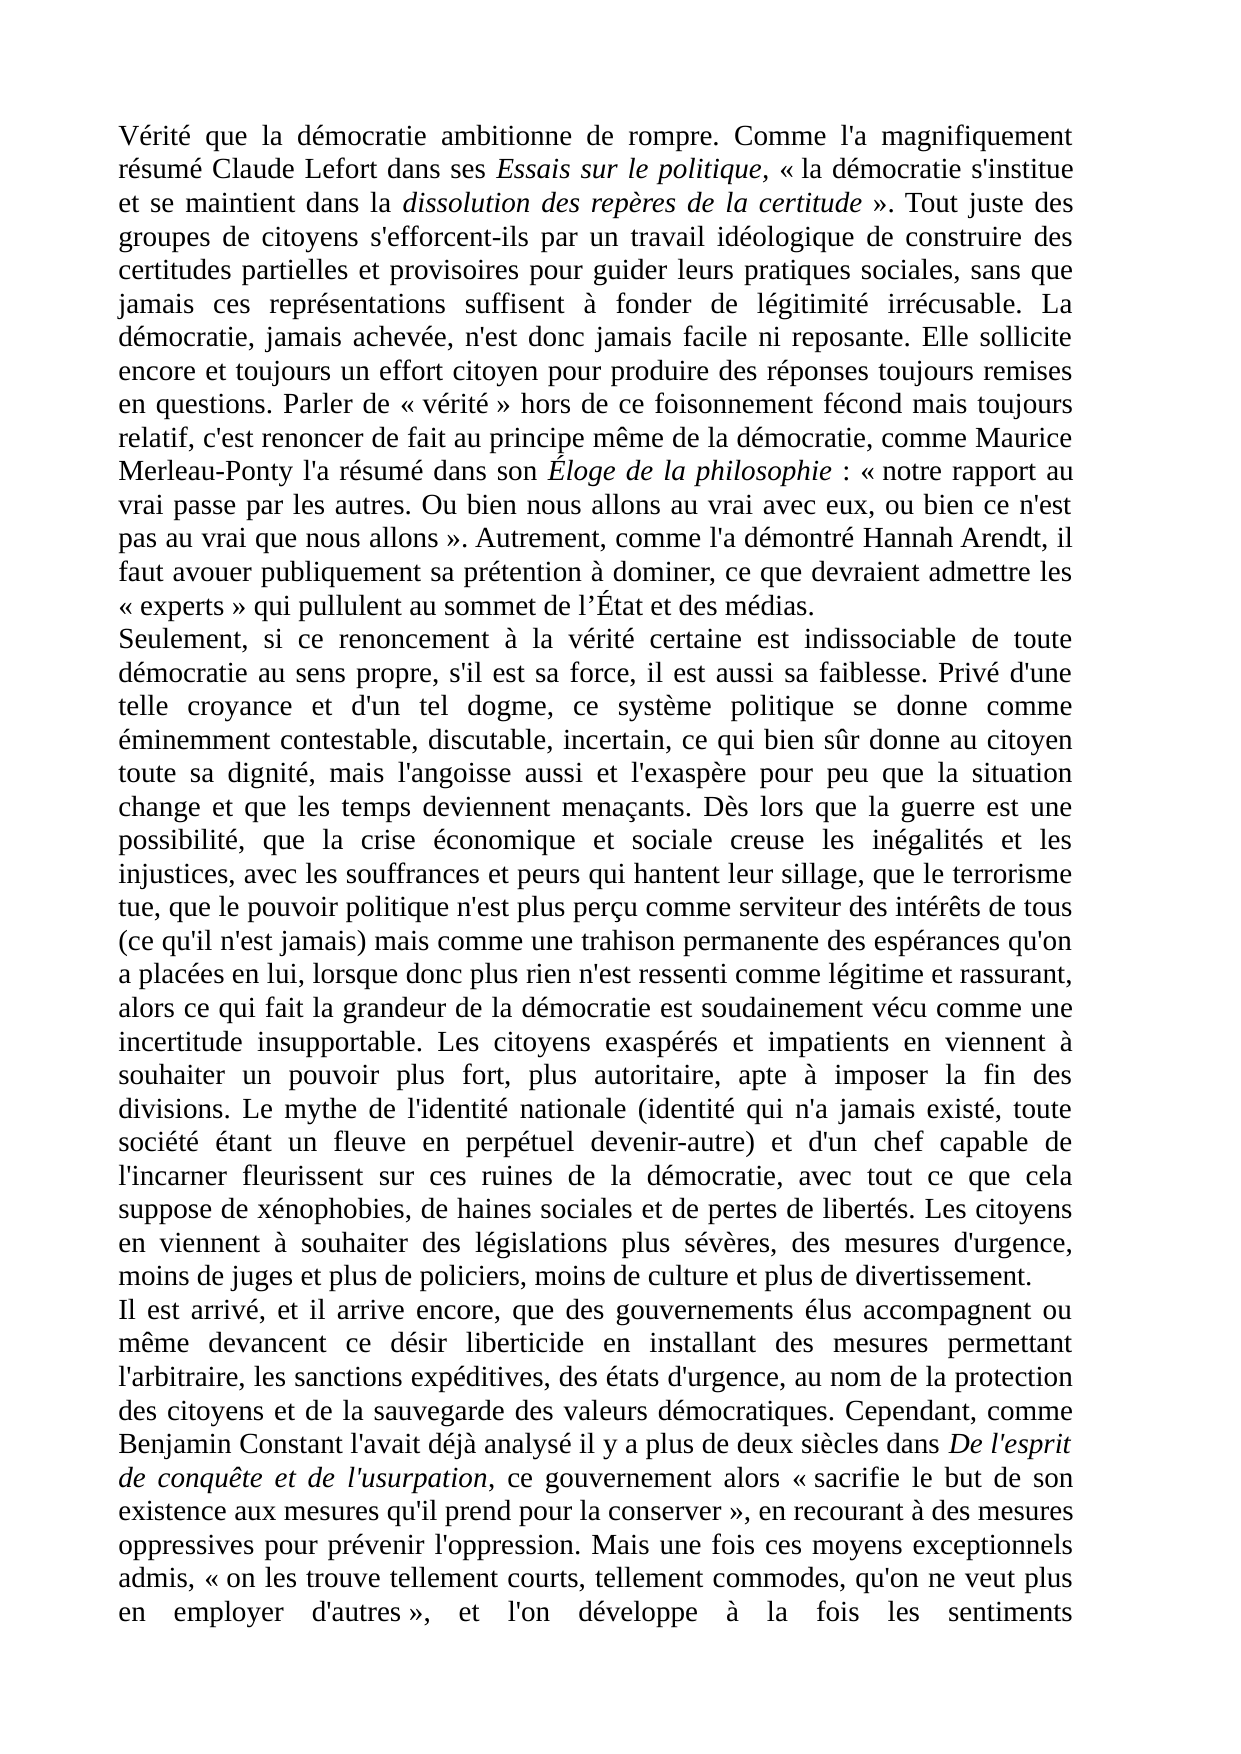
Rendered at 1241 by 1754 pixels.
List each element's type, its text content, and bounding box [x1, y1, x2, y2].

text Il est arrivé, et il arrive encore, que des gouvernements élus accompagnent ou même devancent ce désir liberticide en installant des mesures permettant l'arbitraire, les sanctions expéditives, des états d'urgence, au nom de la protection des citoyens et de la sauvegarde des valeurs démocratiques. Cependant, comme Benjamin Constant l'avait déjà analysé il y a plus de deux siècles dans De l'esprit de conquête et de l'usurpation, ce gouvernement alors « sacrifie le but de son existence aux mesures qu'il prend pour la conserver », en recourant à des mesures oppressives pour prévenir l'oppression. Mais une fois ces moyens exceptionnels admis, « on les trouve tellement courts, tellement commodes, qu'on ne veut plus en employer d'autres », et l'on développe à la fois les sentiments [118, 1292, 1074, 1627]
text Vérité que la démocratie ambitionne de rompre. Comme l'a magnifiquement résumé Claude Lefort dans ses Essais sur le politique, « la démocratie s'institue et se maintient dans la dissolution des repères de la certitude ». Tout juste des groupes de citoyens s'efforcent-ils par un travail idéologique de construire des certitudes partielles et provisoires pour guider leurs pratiques sociales, sans que jamais ces représentations suffisent à fonder de légitimité irrécusable. La démocratie, jamais achevée, n'est donc jamais facile ni reposante. Elle sollicite encore et toujours un effort citoyen pour produire des réponses toujours remises en questions. Parler de « vérité » hors de ce foisonnement fécond mais toujours relatif, c'est renoncer de fait au principe même de la démocratie, comme Maurice Merleau-Ponty l'a résumé dans son Éloge de la philosophie : « notre rapport au vrai passe par les autres. Ou bien nous allons au vrai avec eux, ou bien ce n'est pas au vrai que nous allons ». Autrement, comme l'a démontré Hannah Arendt, il faut avouer publiquement sa prétention à dominer, ce que devraient admettre les « experts » qui pullulent au sommet de l’État et des médias. [118, 118, 1074, 621]
text Seulement, si ce renoncement à la vérité certaine est indissociable de toute démocratie au sens propre, s'il est sa force, il est aussi sa faiblesse. Privé d'une telle croyance et d'un tel dogme, ce système politique se donne comme éminemment contestable, discutable, incertain, ce qui bien sûr donne au citoyen toute sa dignité, mais l'angoisse aussi et l'exaspère pour peu que la situation change et que les temps deviennent menaçants. Dès lors que la guerre est une possibilité, que la crise économique et sociale creuse les inégalités et les injustices, avec les souffrances et peurs qui hantent leur sillage, que le terrorisme tue, que le pouvoir politique n'est plus perçu comme serviteur des intérêts de tous (ce qu'il n'est jamais) mais comme une trahison permanente des espérances qu'on a placées en lui, lorsque donc plus rien n'est ressenti comme légitime et rassurant, alors ce qui fait la grandeur de la démocratie est soudainement vécu comme une incertitude insupportable. Les citoyens exaspérés et impatients en viennent à souhaiter un pouvoir plus fort, plus autoritaire, apte à imposer la fin des divisions. Le mythe de l'identité nationale (identité qui n'a jamais existé, toute société étant un fleuve en perpétuel devenir-autre) et d'un chef capable de l'incarner fleurissent sur ces ruines de la démocratie, avec tout ce que cela suppose de xénophobies, de haines sociales et de pertes de libertés. Les citoyens en viennent à souhaiter des législations plus sévères, des mesures d'urgence, moins de juges et plus de policiers, moins de culture et plus de divertissement. [118, 621, 1074, 1292]
